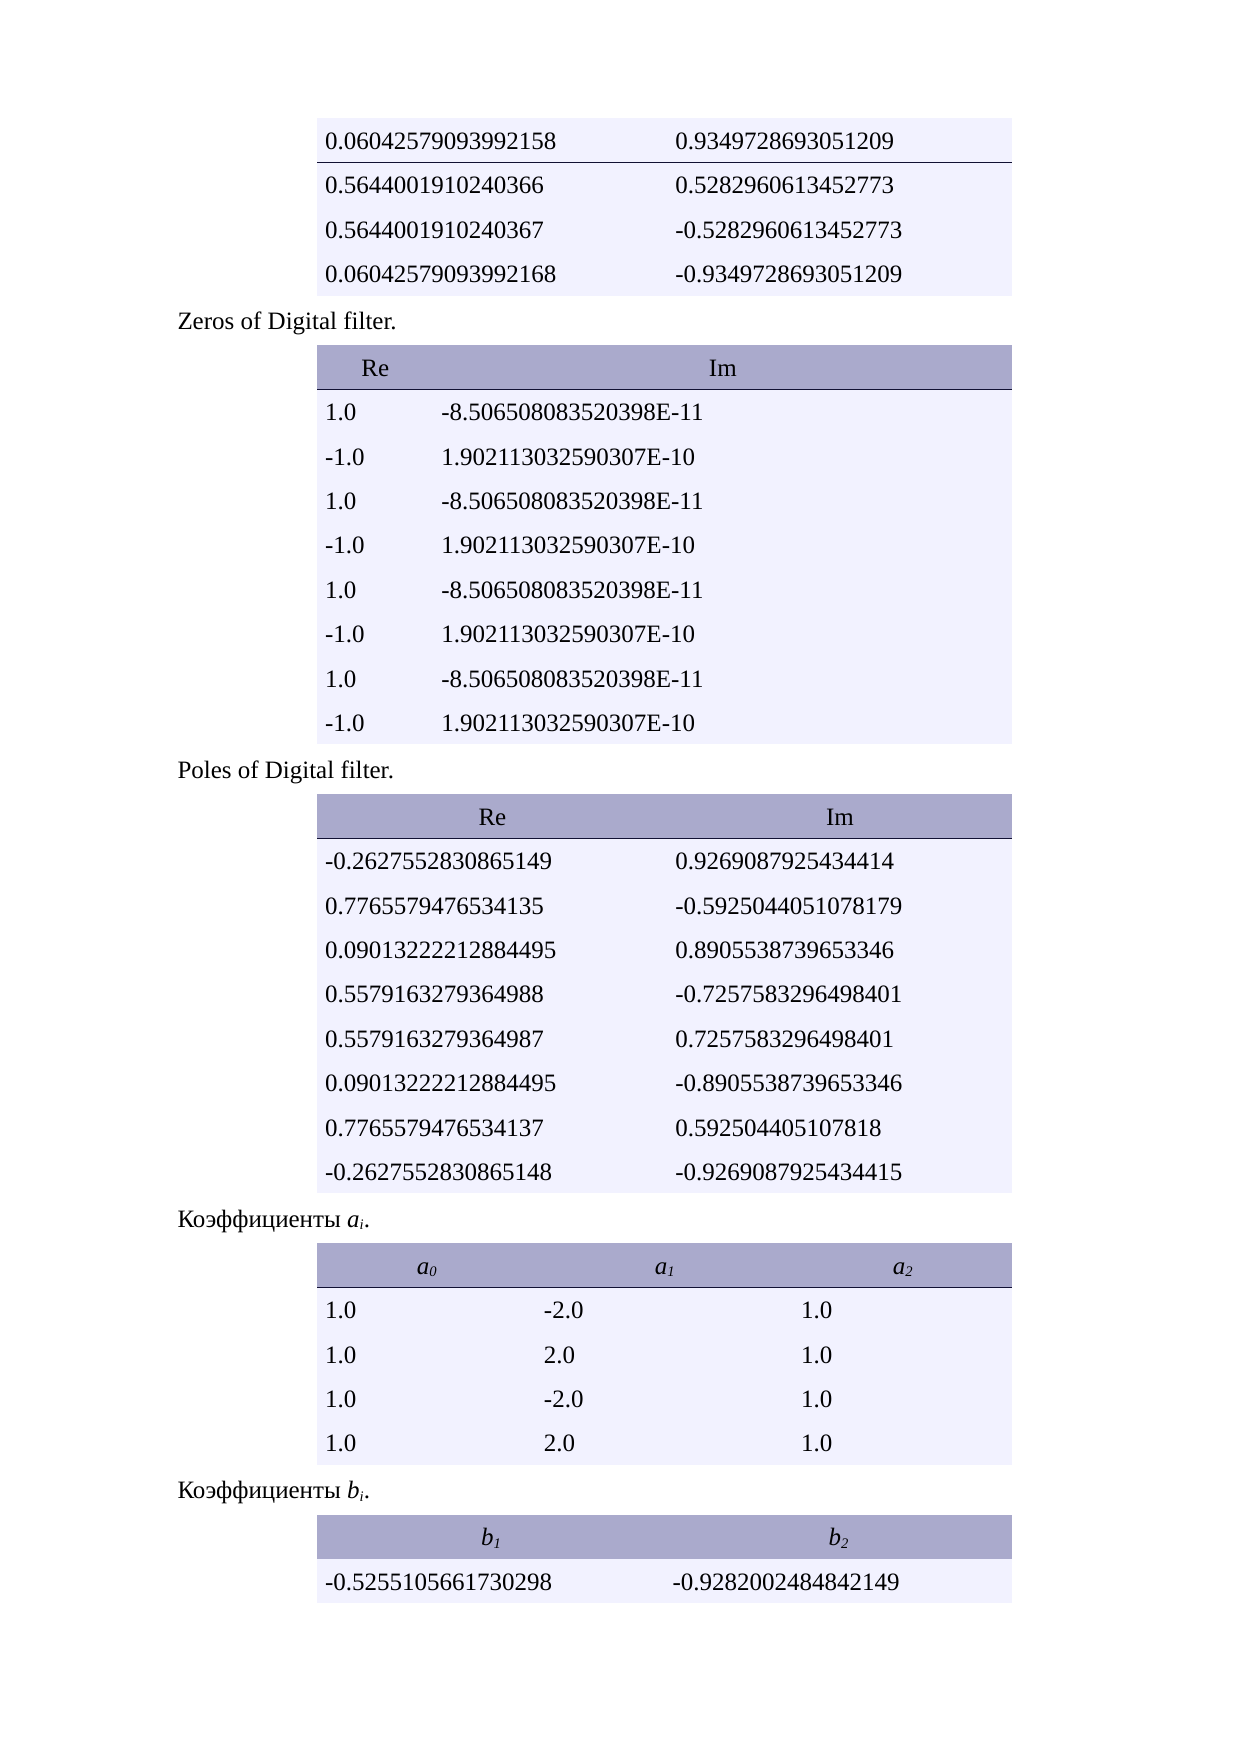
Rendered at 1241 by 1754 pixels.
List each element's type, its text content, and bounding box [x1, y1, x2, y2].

table_cell 0.5282960613452773 [667, 163, 1012, 207]
text Коэффициенты bi. [177, 1475, 1152, 1504]
table_cell 1.0 [793, 1421, 1012, 1465]
table_cell -0.9282002484842149 [664, 1559, 1012, 1603]
table_cell -2.0 [536, 1288, 793, 1332]
table_cell 0.9349728693051209 [667, 118, 1012, 162]
table_cell 1.902113032590307E-10 [433, 700, 1012, 744]
table_header a1 [536, 1243, 793, 1287]
table_cell 1.0 [793, 1332, 1012, 1376]
table_cell 1.902113032590307E-10 [433, 523, 1012, 567]
table_cell 1.0 [317, 1421, 536, 1465]
table_cell 0.5579163279364988 [317, 972, 667, 1016]
text Zeros of Digital filter. [177, 306, 1152, 335]
table_cell 0.9269087925434414 [667, 839, 1012, 883]
table_header Im [433, 345, 1012, 389]
table_cell -1.0 [317, 611, 433, 656]
table_cell -0.2627552830865149 [317, 839, 667, 883]
table_cell -0.5925044051078179 [667, 883, 1012, 927]
table_cell 0.7765579476534137 [317, 1105, 667, 1149]
table_cell 1.0 [793, 1376, 1012, 1421]
table_header b1 [317, 1515, 664, 1559]
table_cell 0.09013222212884495 [317, 1060, 667, 1105]
table_cell -8.506508083520398E-11 [433, 656, 1012, 700]
table_cell -1.0 [317, 434, 433, 478]
table_cell 0.8905538739653346 [667, 927, 1012, 972]
table_cell 2.0 [536, 1332, 793, 1376]
table_cell 0.7765579476534135 [317, 883, 667, 927]
table_cell 0.09013222212884495 [317, 927, 667, 972]
table_cell -8.506508083520398E-11 [433, 567, 1012, 611]
table_cell 0.06042579093992158 [317, 118, 667, 162]
text Poles of Digital filter. [177, 755, 1152, 784]
table_cell 0.7257583296498401 [667, 1016, 1012, 1060]
table_cell 1.0 [317, 478, 433, 523]
table_cell 1.0 [317, 656, 433, 700]
table_cell -0.7257583296498401 [667, 972, 1012, 1016]
table_cell -0.8905538739653346 [667, 1060, 1012, 1105]
table_cell -1.0 [317, 700, 433, 744]
table_header Re [317, 794, 667, 838]
table_cell 1.0 [317, 567, 433, 611]
table_header Re [317, 345, 433, 389]
table_header b2 [664, 1515, 1012, 1559]
table_cell 0.06042579093992168 [317, 251, 667, 296]
table_cell -0.5282960613452773 [667, 207, 1012, 251]
table_cell 0.5644001910240367 [317, 207, 667, 251]
table_cell -0.2627552830865148 [317, 1149, 667, 1193]
table_header a2 [793, 1243, 1012, 1287]
table_cell 0.5644001910240366 [317, 163, 667, 207]
table_cell 1.902113032590307E-10 [433, 434, 1012, 478]
table_cell -2.0 [536, 1376, 793, 1421]
table_header a0 [317, 1243, 536, 1287]
table_cell -0.9269087925434415 [667, 1149, 1012, 1193]
table_cell 0.5579163279364987 [317, 1016, 667, 1060]
table_cell -8.506508083520398E-11 [433, 390, 1012, 434]
table_cell 0.592504405107818 [667, 1105, 1012, 1149]
table_cell -1.0 [317, 523, 433, 567]
table_cell 1.0 [793, 1288, 1012, 1332]
table_cell 1.902113032590307E-10 [433, 611, 1012, 656]
table_cell 1.0 [317, 1288, 536, 1332]
table_header Im [667, 794, 1012, 838]
table_cell 1.0 [317, 1332, 536, 1376]
table_cell -0.5255105661730298 [317, 1559, 664, 1603]
table_cell 2.0 [536, 1421, 793, 1465]
table_cell -8.506508083520398E-11 [433, 478, 1012, 523]
text Коэффициенты ai. [177, 1204, 1152, 1233]
table_cell -0.9349728693051209 [667, 251, 1012, 296]
table_cell 1.0 [317, 390, 433, 434]
table_cell 1.0 [317, 1376, 536, 1421]
